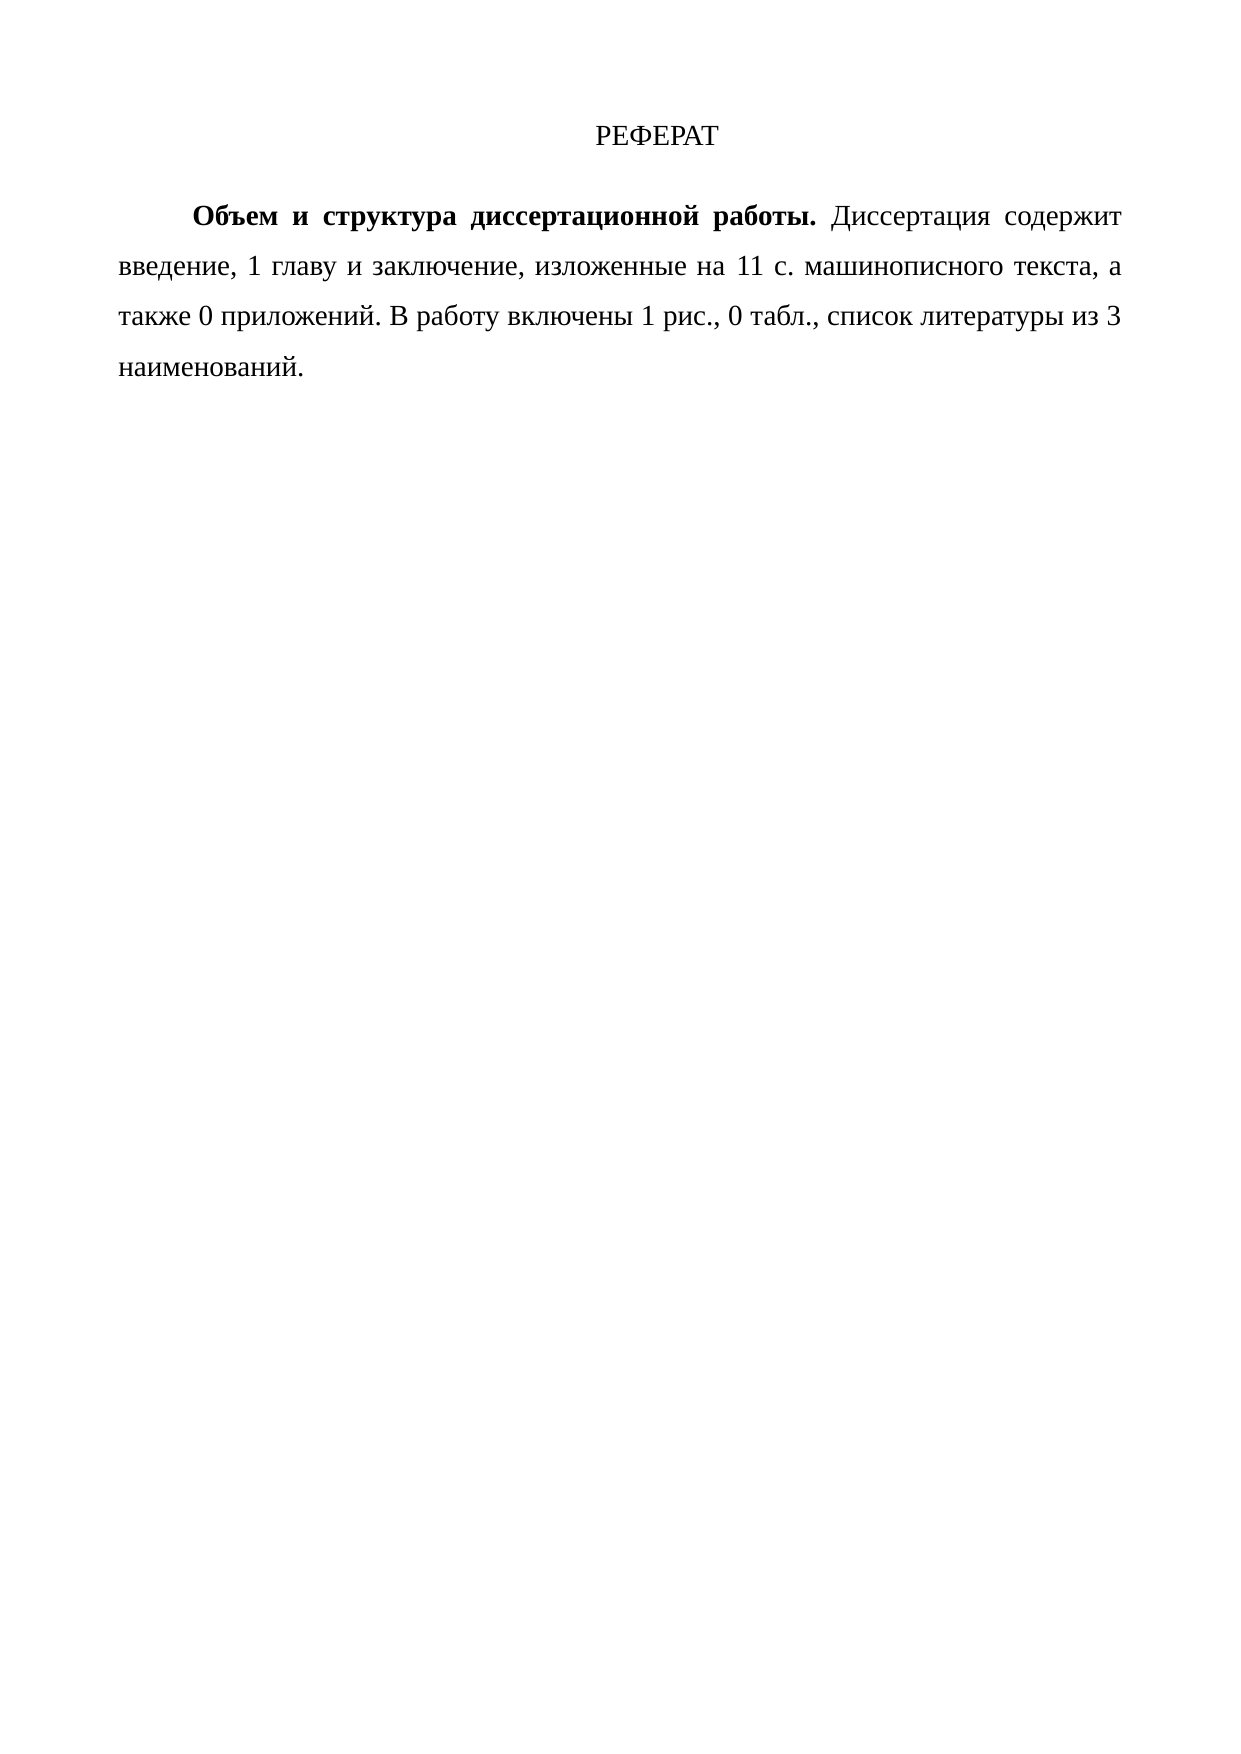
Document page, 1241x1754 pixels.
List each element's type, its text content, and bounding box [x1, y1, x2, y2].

text Реферат [192, 118, 1122, 152]
text Объем и структура диссертационной работы. Диссертация содержит введение, 1 главу и заключение, изложенные на 11 с. машинописного текста, а также 0 приложений. В работу включены 1 рис., 0 табл., список литературы из 3 наименований. [118, 198, 1122, 382]
